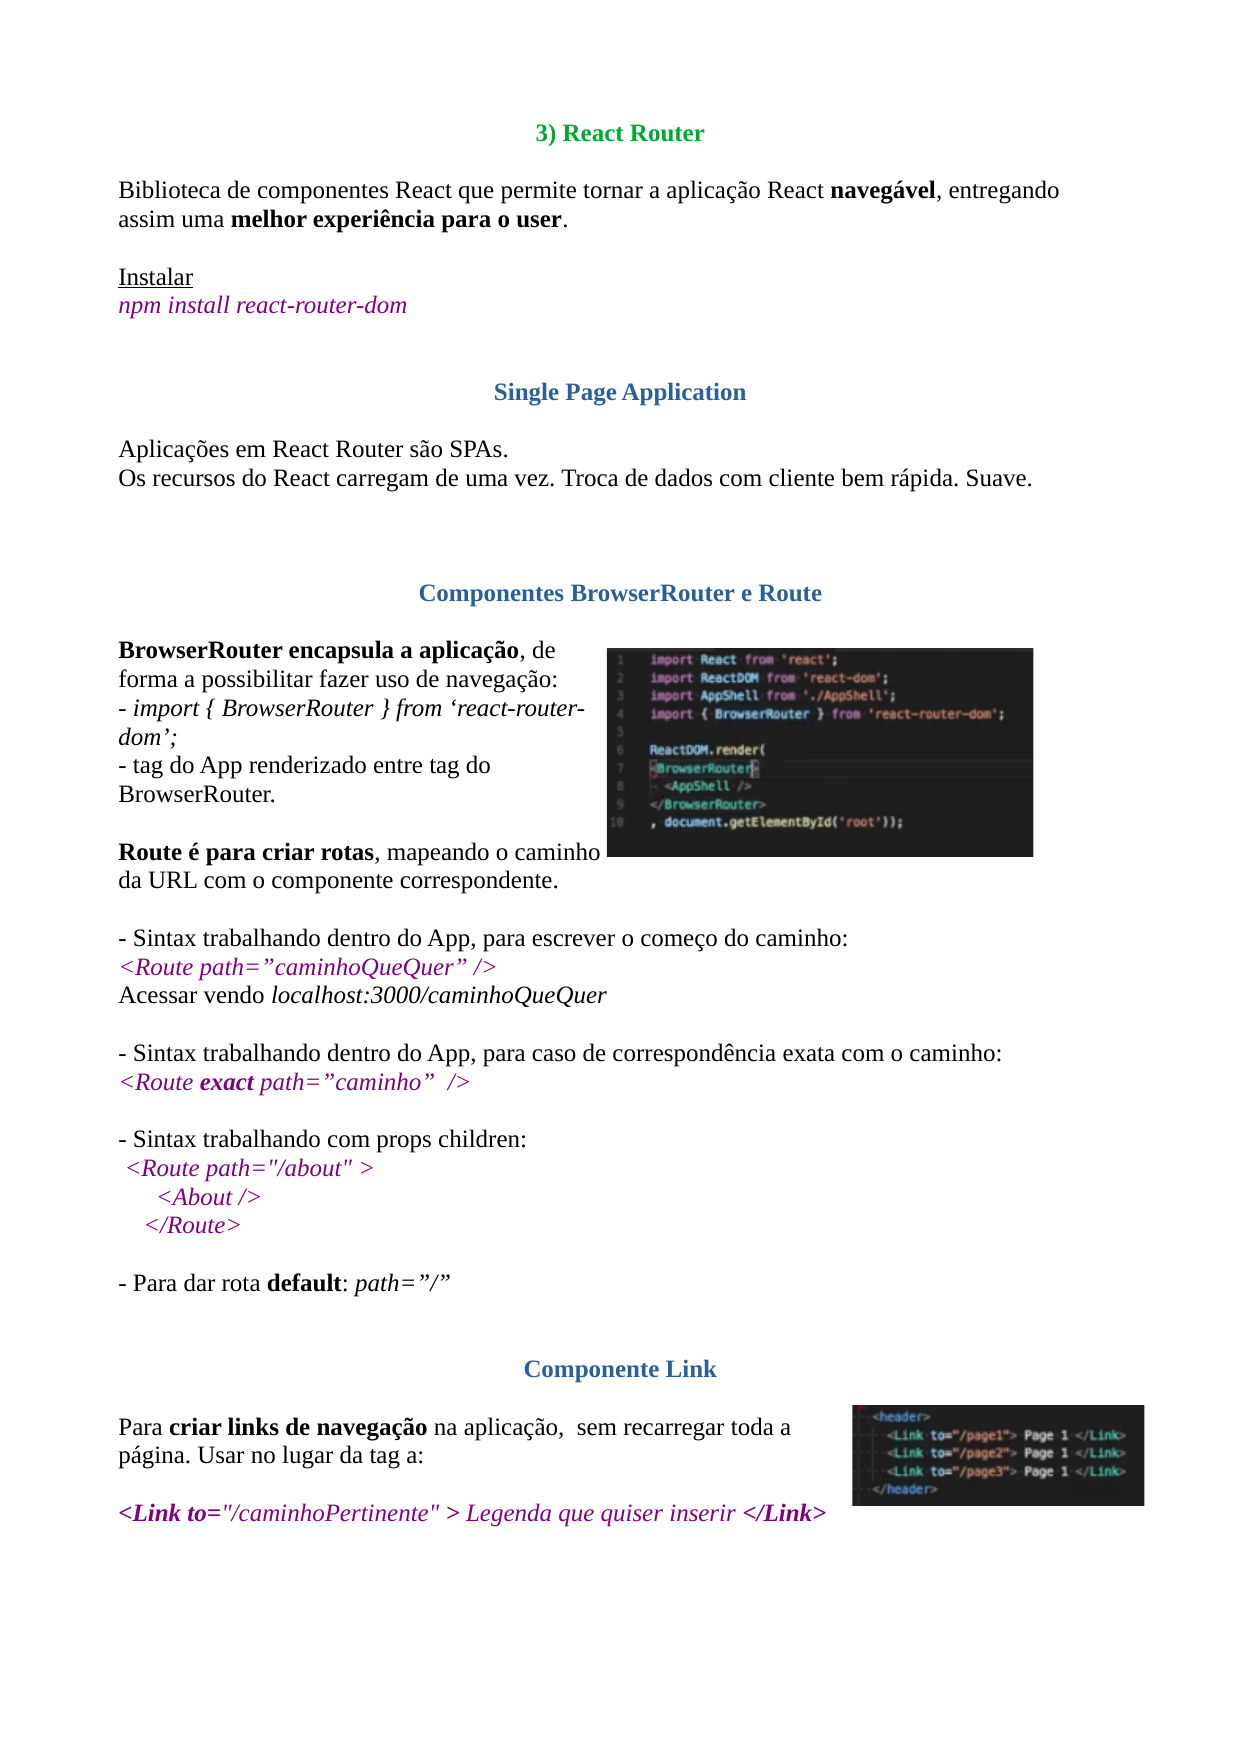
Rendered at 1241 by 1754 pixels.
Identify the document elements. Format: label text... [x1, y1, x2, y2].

text Instalar [118, 262, 1122, 291]
text Acessar vendo localhost:3000/caminhoQueQuer [118, 981, 1122, 1009]
text <Route path="/about" > [118, 1153, 1122, 1182]
text [1034, 751, 1122, 808]
picture [852, 1405, 1145, 1506]
text - Para dar rota default: path=”/” [118, 1268, 1122, 1297]
text Para criar links de navegação na aplicação, sem recarregar toda a página. Usar no lugar da tag a: [118, 1412, 852, 1469]
text - import { BrowserRouter } from ‘react-router-dom’; [118, 693, 606, 751]
text Biblioteca de componentes React que permite tornar a aplicação React navegável, entregando assim uma melhor experiência para o user. [118, 176, 1122, 233]
text <Route path=”caminhoQueQuer” /> [118, 952, 1122, 981]
text BrowserRouter encapsula a aplicação, de forma a possibilitar fazer uso de navegação: [118, 636, 1122, 693]
text Os recursos do React carregam de uma vez. Troca de dados com cliente bem rápida. Suave. [118, 463, 1122, 492]
text Componentes BrowserRouter e Route [118, 578, 1122, 607]
text </Route> [118, 1211, 1122, 1239]
picture [606, 648, 1034, 857]
text Aplicações em React Router são SPAs. [118, 434, 1122, 463]
text <About /> [118, 1182, 1122, 1211]
text 3) React Router [118, 118, 1122, 147]
text <Link to="/caminhoPertinente" > Legenda que quiser inserir </Link> [118, 1498, 1122, 1527]
text - tag do App renderizado entre tag do BrowserRouter. [118, 751, 606, 808]
text - Sintax trabalhando dentro do App, para escrever o começo do caminho: [118, 923, 1122, 952]
text - Sintax trabalhando dentro do App, para caso de correspondência exata com o caminho: [118, 1038, 1122, 1067]
text [1034, 693, 1122, 751]
text - Sintax trabalhando com props children: [118, 1124, 1122, 1153]
text Componente Link [118, 1354, 1122, 1383]
text <Route exact path=”caminho” /> [118, 1067, 1122, 1096]
text Single Page Application [118, 377, 1122, 406]
text Route é para criar rotas, mapeando o caminho da URL com o componente correspondente. [118, 837, 1122, 894]
text npm install react-router-dom [118, 291, 1122, 319]
